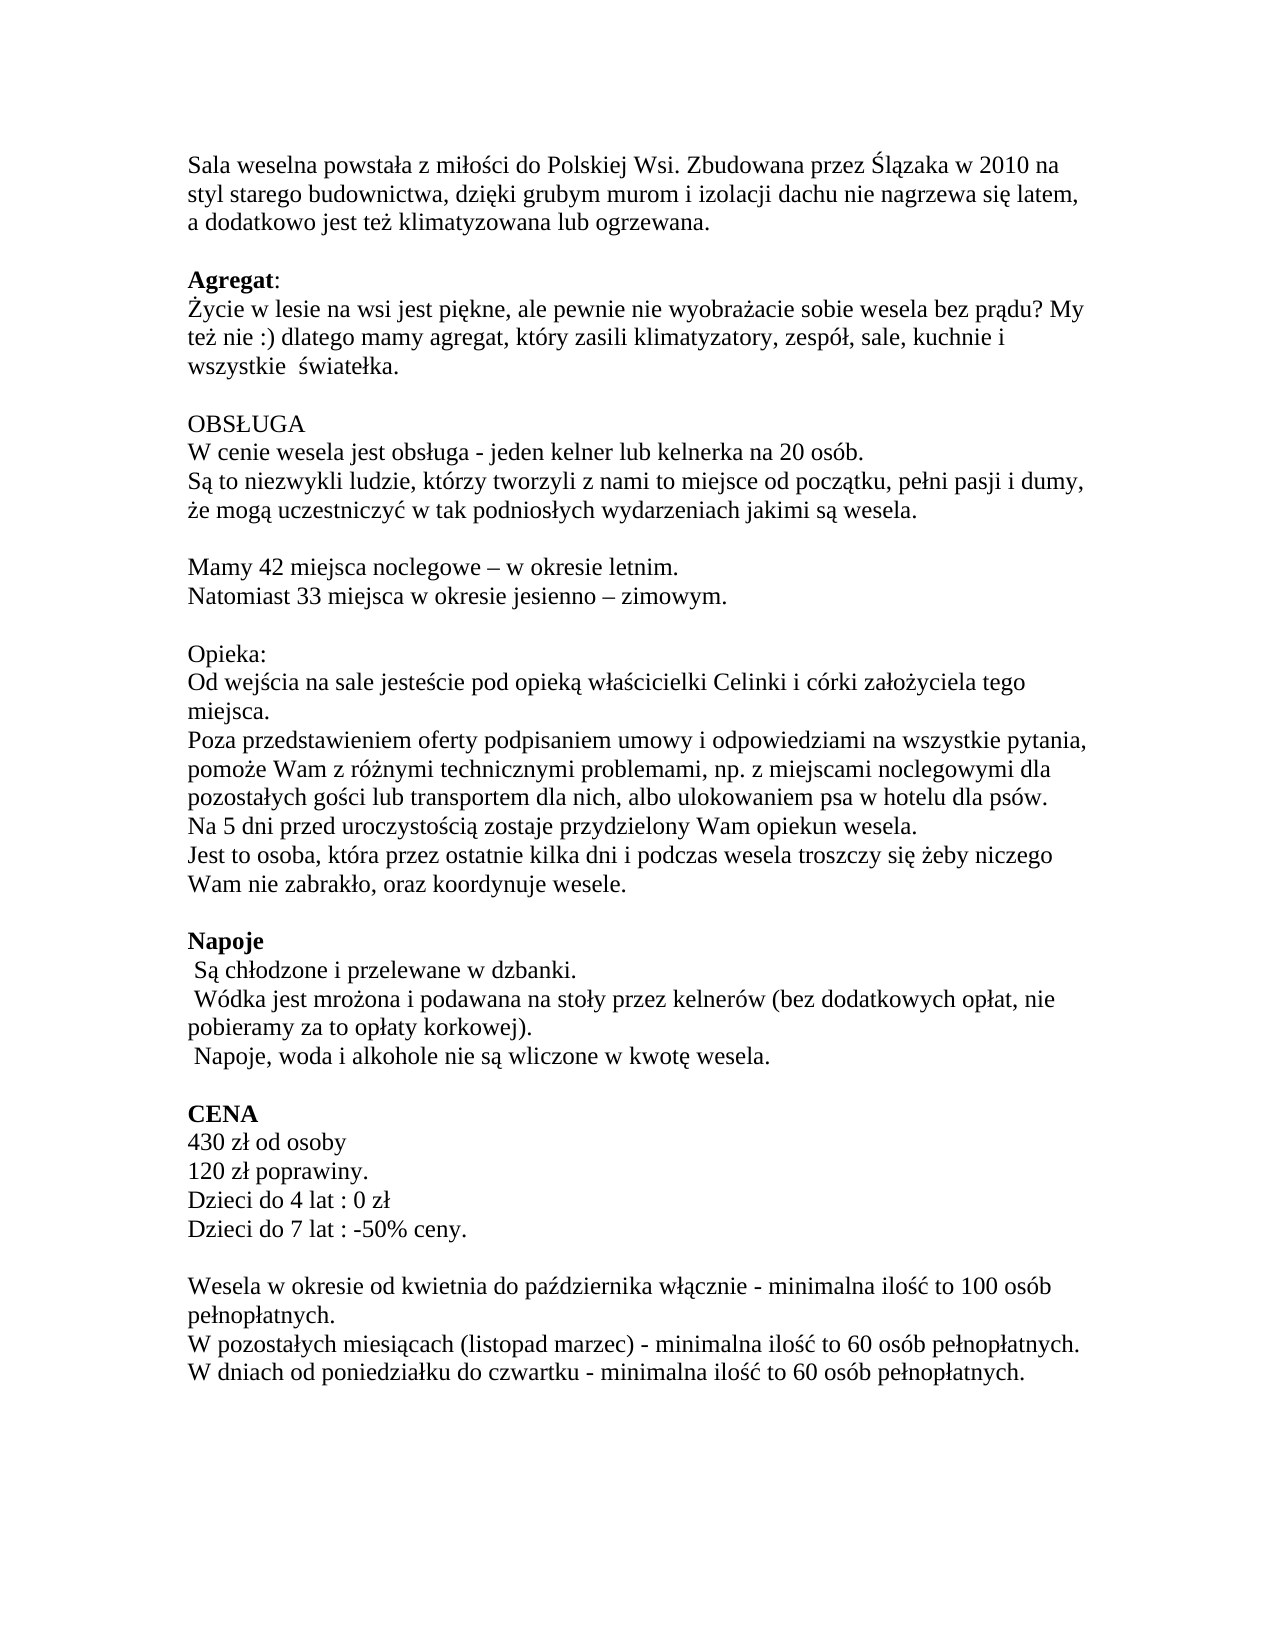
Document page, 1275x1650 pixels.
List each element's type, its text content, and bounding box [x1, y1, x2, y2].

text Od wejścia na sale jesteście pod opieką właścicielki Celinki i córki założyciela tego miejsca. [187, 667, 1087, 725]
text W cenie wesela jest obsługa - jeden kelner lub kelnerka na 20 osób. [187, 437, 1087, 466]
text Sala weselna powstała z miłości do Polskiej Wsi. Zbudowana przez Ślązaka w 2010 na styl starego budownictwa, dzięki grubym murom i izolacji dachu nie nagrzewa się latem, a dodatkowo jest też klimatyzowana lub ogrzewana. [187, 150, 1087, 236]
text W dniach od poniedziałku do czwartku - minimalna ilość to 60 osób pełnopłatnych. [187, 1357, 1087, 1386]
text Mamy 42 miejsca noclegowe – w okresie letnim. Natomiast 33 miejsca w okresie jesienno – zimowym. [187, 552, 1087, 639]
text Agregat: [187, 265, 1087, 294]
text CENA [187, 1099, 1087, 1127]
text Napoje [187, 926, 1087, 955]
text Są chłodzone i przelewane w dzbanki. [187, 955, 1087, 984]
text Na 5 dni przed uroczystością zostaje przydzielony Wam opiekun wesela. [187, 811, 1087, 840]
text Wesela w okresie od kwietnia do października włącznie - minimalna ilość to 100 osób pełnopłatnych. W pozostałych miesiącach (listopad marzec) - minimalna ilość to 60 osób pełnopłatnych. [187, 1271, 1087, 1357]
text Jest to osoba, która przez ostatnie kilka dni i podczas wesela troszczy się żeby niczego Wam nie zabrakło, oraz koordynuje wesele. [187, 840, 1087, 897]
text Dzieci do 4 lat : 0 zł [187, 1185, 1087, 1214]
text Wódka jest mrożona i podawana na stoły przez kelnerów (bez dodatkowych opłat, nie pobieramy za to opłaty korkowej). [187, 984, 1087, 1041]
text 430 zł od osoby [187, 1127, 1087, 1156]
text OBSŁUGA [187, 409, 1087, 437]
text Opieka: [187, 639, 1087, 667]
text 120 zł poprawiny. [187, 1156, 1087, 1185]
text Napoje, woda i alkohole nie są wliczone w kwotę wesela. [187, 1041, 1087, 1070]
text Życie w lesie na wsi jest piękne, ale pewnie nie wyobrażacie sobie wesela bez prądu? My też nie :) dlatego mamy agregat, który zasili klimatyzatory, zespół, sale, kuchnie i wszystkie światełka. [187, 294, 1087, 380]
text Są to niezwykli ludzie, którzy tworzyli z nami to miejsce od początku, pełni pasji i dumy, że mogą uczestniczyć w tak podniosłych wydarzeniach jakimi są wesela. [187, 466, 1087, 524]
text Poza przedstawieniem oferty podpisaniem umowy i odpowiedziami na wszystkie pytania, pomoże Wam z różnymi technicznymi problemami, np. z miejscami noclegowymi dla pozostałych gości lub transportem dla nich, albo ulokowaniem psa w hotelu dla psów. [187, 725, 1087, 811]
text Dzieci do 7 lat : -50% ceny. [187, 1214, 1087, 1271]
